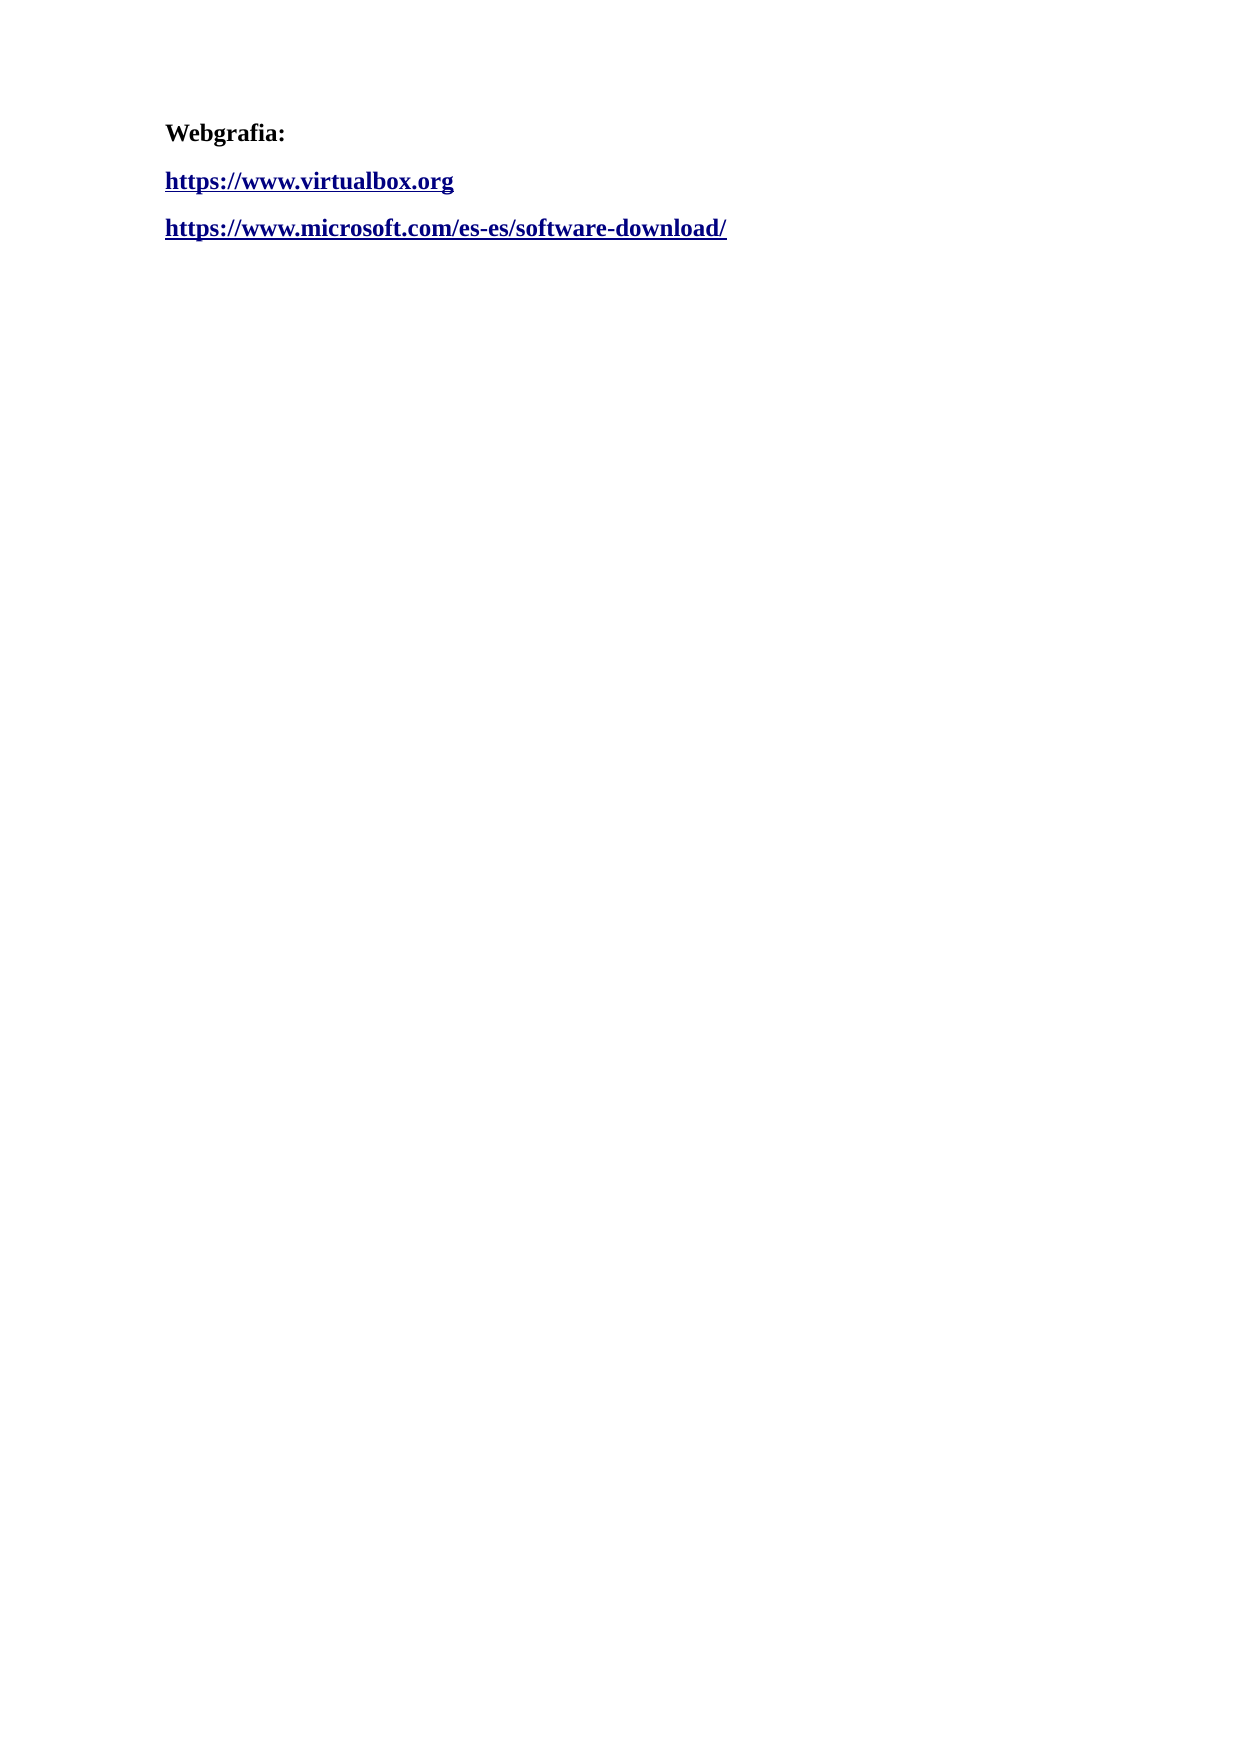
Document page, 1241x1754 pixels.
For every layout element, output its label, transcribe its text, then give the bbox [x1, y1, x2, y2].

text https://www.virtualbox.org [165, 166, 1122, 194]
text https://www.microsoft.com/es-es/software-download/ [165, 213, 1122, 242]
text Webgrafia: [165, 118, 1122, 147]
